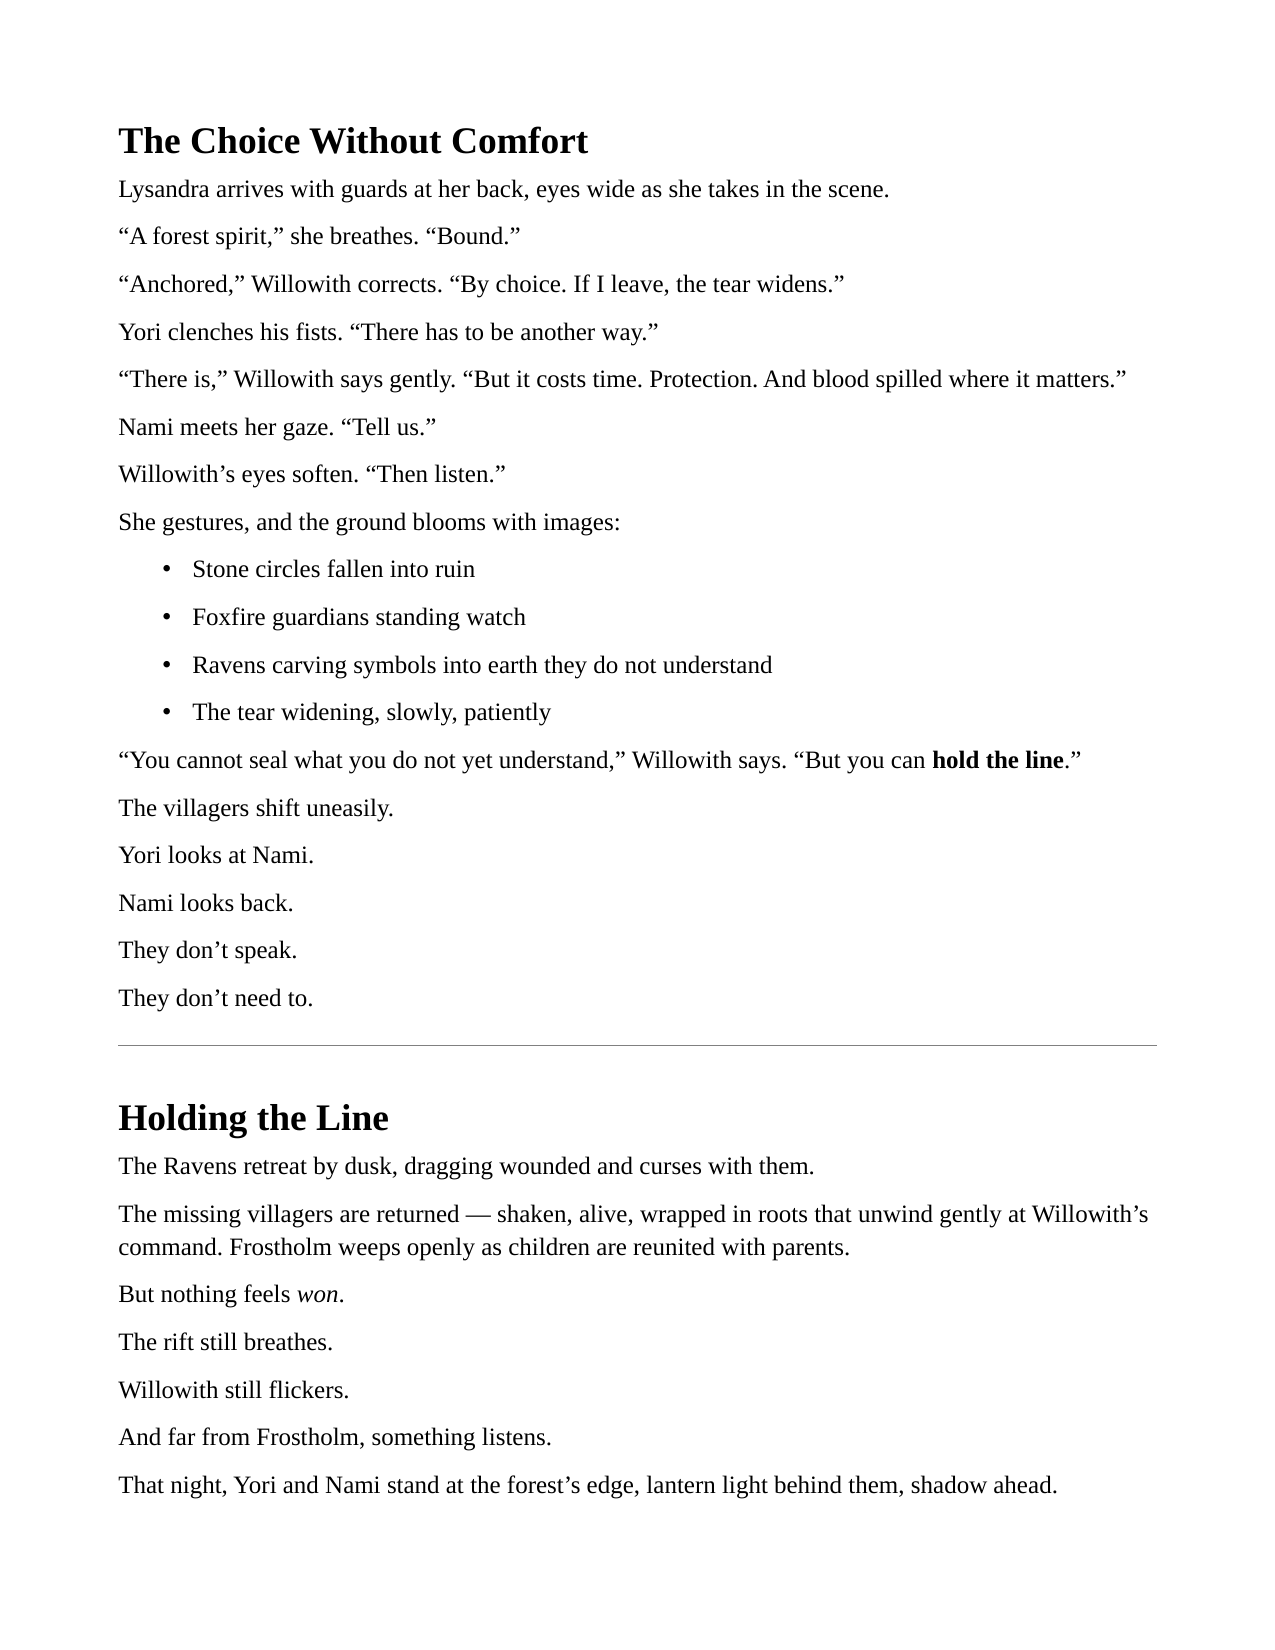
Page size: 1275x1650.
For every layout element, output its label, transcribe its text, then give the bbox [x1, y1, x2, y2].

text “Anchored,” Willowith corrects. “By choice. If I leave, the tear widens.” [118, 269, 1157, 298]
text The missing villagers are returned — shaken, alive, wrapped in roots that unwind gently at Willowith’s command. Frostholm weeps openly as children are reunited with parents. [118, 1199, 1157, 1261]
text And far from Frostholm, something listens. [118, 1422, 1157, 1451]
text “A forest spirit,” she breathes. “Bound.” [118, 221, 1157, 250]
text That night, Yori and Nami stand at the forest’s edge, lantern light behind them, shadow ahead. [118, 1470, 1157, 1499]
text She gestures, and the ground blooms with images: [118, 507, 1157, 536]
text The rift still breathes. [118, 1327, 1157, 1356]
text The villagers shift uneasily. [118, 793, 1157, 821]
list Foxfire guardians standing watch [162, 602, 1157, 631]
text Willowith still flickers. [118, 1375, 1157, 1403]
list Stone circles fallen into ruin [162, 554, 1157, 583]
list Ravens carving symbols into earth they do not understand [162, 650, 1157, 678]
text Nami meets her gaze. “Tell us.” [118, 412, 1157, 441]
text “There is,” Willowith says gently. “But it costs time. Protection. And blood spilled where it matters.” [118, 364, 1157, 393]
text But nothing feels won. [118, 1279, 1157, 1308]
text Lysandra arrives with guards at her back, eyes wide as she takes in the scene. [118, 174, 1157, 202]
subtitle The Choice Without Comfort [118, 118, 1157, 161]
text They don’t speak. [118, 935, 1157, 964]
text Nami looks back. [118, 888, 1157, 917]
text Yori clenches his fists. “There has to be another way.” [118, 317, 1157, 345]
text Willowith’s eyes soften. “Then listen.” [118, 459, 1157, 488]
subtitle Holding the Line [118, 1096, 1157, 1139]
text The Ravens retreat by dusk, dragging wounded and curses with them. [118, 1151, 1157, 1180]
text They don’t need to. [118, 983, 1157, 1012]
text Yori looks at Nami. [118, 840, 1157, 869]
text “You cannot seal what you do not yet understand,” Willowith says. “But you can hold the line.” [118, 745, 1157, 774]
list The tear widening, slowly, patiently [162, 697, 1157, 726]
